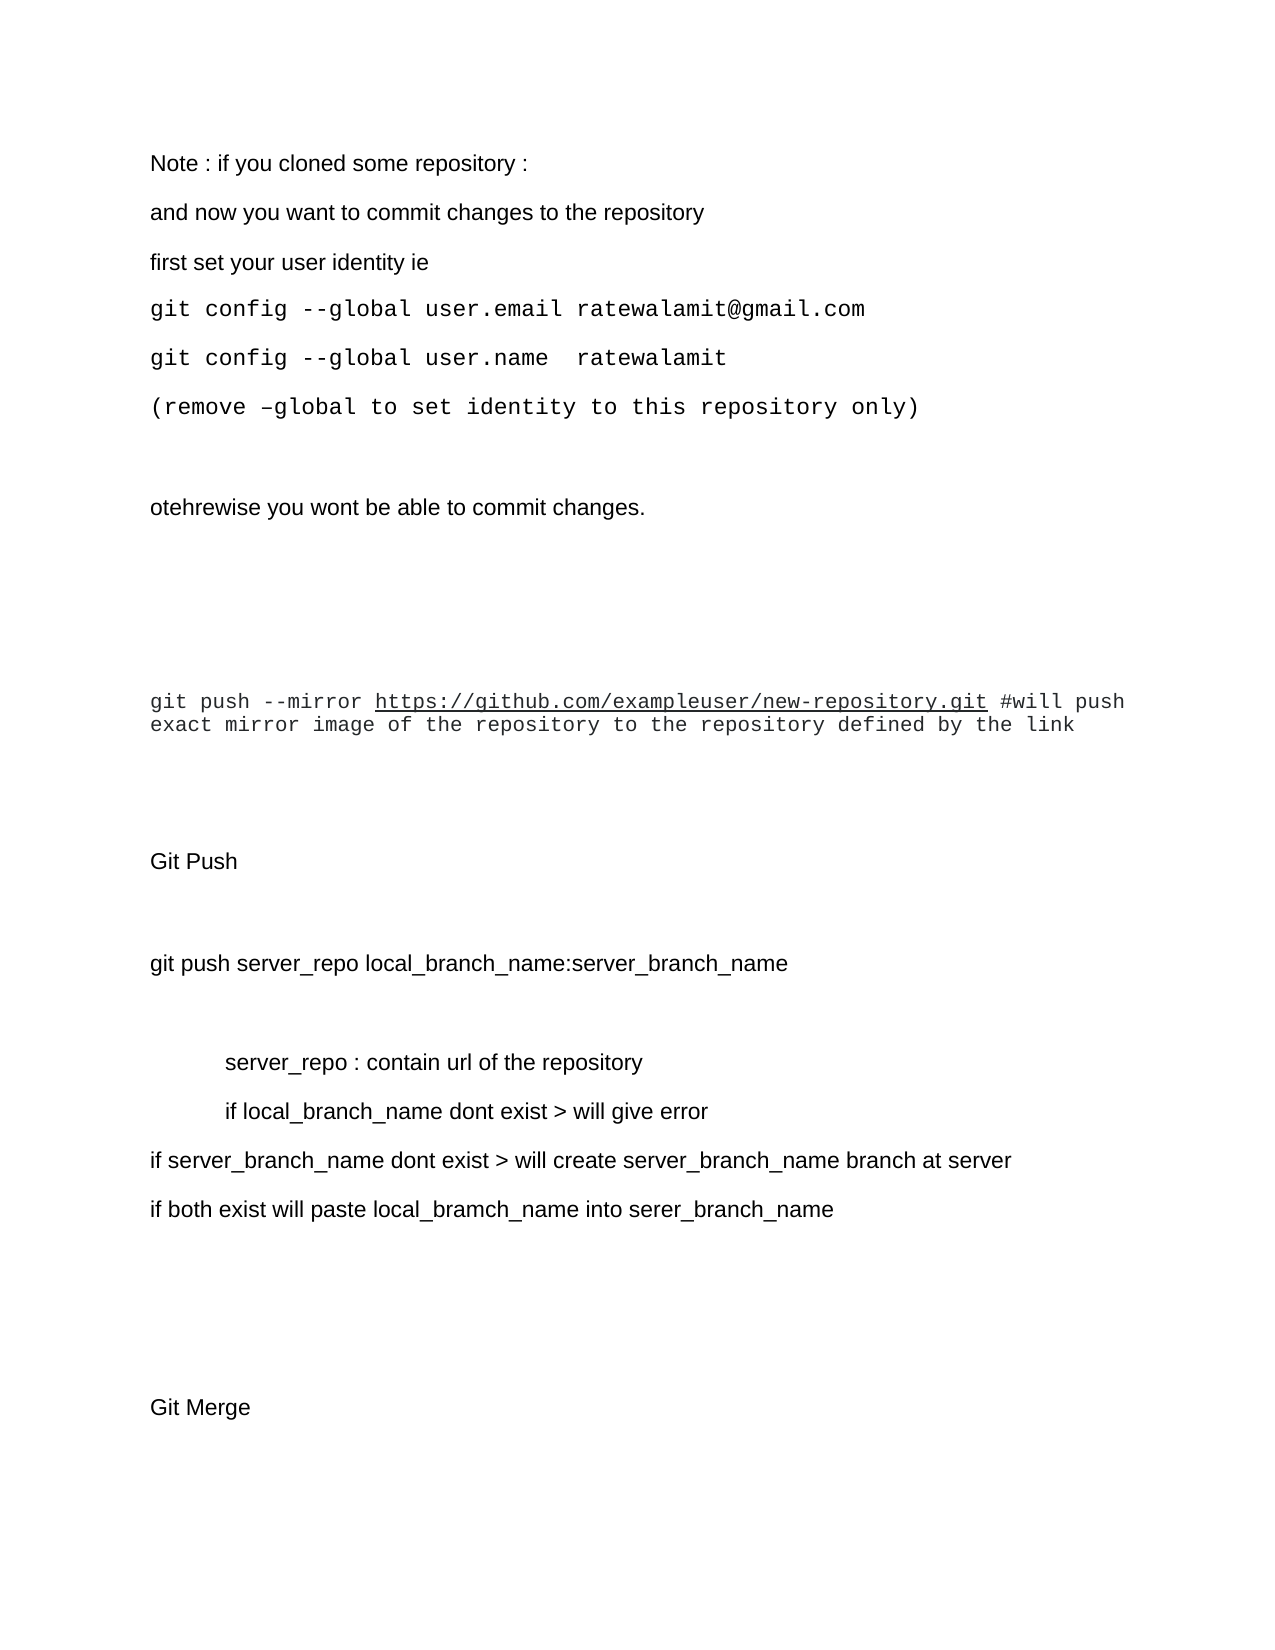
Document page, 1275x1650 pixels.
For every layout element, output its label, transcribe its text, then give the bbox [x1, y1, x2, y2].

text first set your user identity ie [150, 248, 1125, 275]
text if server_branch_name dont exist > will create server_branch_name branch at server [150, 1147, 1125, 1173]
text Note : if you cloned some repository : [150, 150, 1125, 176]
text server_repo : contain url of the repository [150, 1049, 1125, 1075]
text git push server_repo local_branch_name:server_branch_name [150, 950, 1125, 976]
text Git Merge [150, 1393, 1125, 1420]
text (remove –global to set identity to this repository only) [150, 396, 1125, 421]
text if local_branch_name dont exist > will give error [150, 1098, 1125, 1124]
text Git Push [150, 848, 1125, 874]
text git push --mirror https://github.com/exampleuser/new-repository.git #will push exact mirror image of the repository to the repository defined by the link [150, 691, 1125, 738]
text git config --global user.name ratewalamit [150, 347, 1125, 373]
text otehrewise you wont be able to commit changes. [150, 494, 1125, 520]
text git config --global user.email ratewalamit@gmail.com [150, 298, 1125, 324]
text and now you want to commit changes to the repository [150, 199, 1125, 226]
text if both exist will paste local_bramch_name into serer_branch_name [150, 1196, 1125, 1223]
